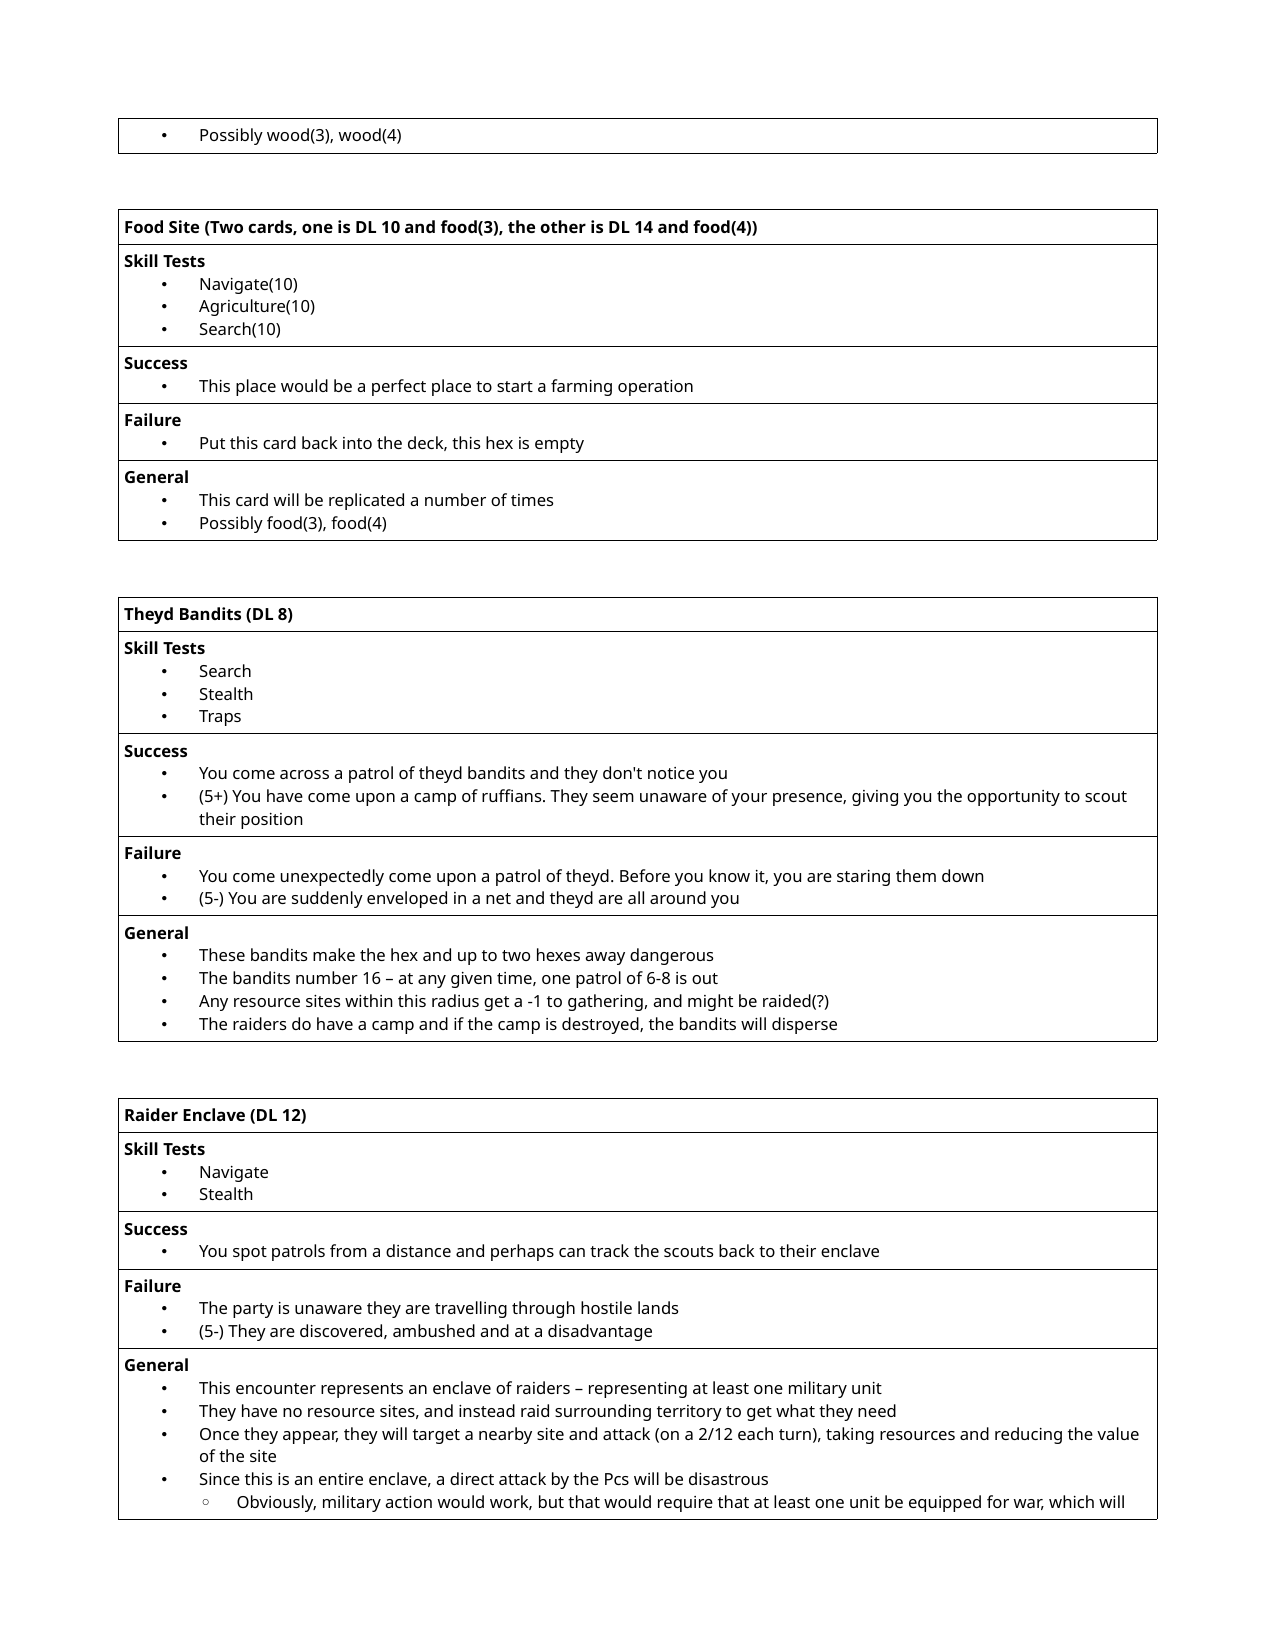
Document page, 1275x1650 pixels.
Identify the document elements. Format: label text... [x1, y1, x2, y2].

table_cell Skill Tests Search Stealth Traps [119, 632, 1157, 733]
table_cell General These bandits make the hex and up to two hexes away dangerous The bandits number 16 – at any given time, one patrol of 6-8 is out Any resource sites within this radius get a -1 to gathering, and might be raided(?) The raiders do have a camp and if the camp is destroyed, the bandits will disperse [119, 916, 1157, 1041]
table_cell Failure You come unexpectedly come upon a patrol of theyd. Before you know it, you are staring them down (5-) You are suddenly enveloped in a net and theyd are all around you [119, 837, 1157, 915]
table_cell Failure The party is unaware they are travelling through hostile lands (5-) They are discovered, ambushed and at a disadvantage [119, 1270, 1157, 1348]
table_cell Success You come across a patrol of theyd bandits and they don't notice you (5+) You have come upon a camp of ruffians. They seem unaware of your presence, giving you the opportunity to scout their position [119, 734, 1157, 836]
table_cell General This card will be replicated a number of times Possibly wood(3), wood(4) [119, 119, 1157, 152]
table_cell Success You spot patrols from a distance and perhaps can track the scouts back to their enclave [119, 1212, 1157, 1268]
table_cell Skill Tests Navigate(10) Agriculture(10) Search(10) [119, 245, 1157, 346]
table_cell Skill Tests Navigate Stealth [119, 1133, 1157, 1211]
table_header Food Site (Two cards, one is DL 10 and food(3), the other is DL 14 and food(4)) [119, 210, 1157, 244]
table_cell Failure Put this card back into the deck, this hex is empty [119, 404, 1157, 460]
table_cell Success This place would be a perfect place to start a farming operation [119, 347, 1157, 403]
table_cell General This card will be replicated a number of times Possibly food(3), food(4) [119, 461, 1157, 540]
table_cell General This encounter represents an enclave of raiders – representing at least one military unit They have no resource sites, and instead raid surrounding territory to get what they need Once they appear, they will target a nearby site and attack (on a 2/12 each turn), taking resources and reducing the value of the site Since this is an entire enclave, a direct attack by the Pcs will be disastrous Obviously, military action would work, but that would require that at least one unit be equipped for war, which will take some doing. The end result would be a big battle, with the Pcs at the fore Diplomacy will be hard (diplo -4), and the raiders will want tribute, not even deals. However, they do know about the surrounding land, and will be able to tell the Pcs about several nearby encounters (including other enclaves) If the Pcs could manage to defeat the enemy leader, the raiders would fall into squabbling and eventually disband Beating the raiders will return the resources stolen, but will not restore the value of the sites raided [119, 1349, 1157, 1519]
table_header Theyd Bandits (DL 8) [119, 598, 1157, 631]
table_header Raider Enclave (DL 12) [119, 1099, 1157, 1132]
